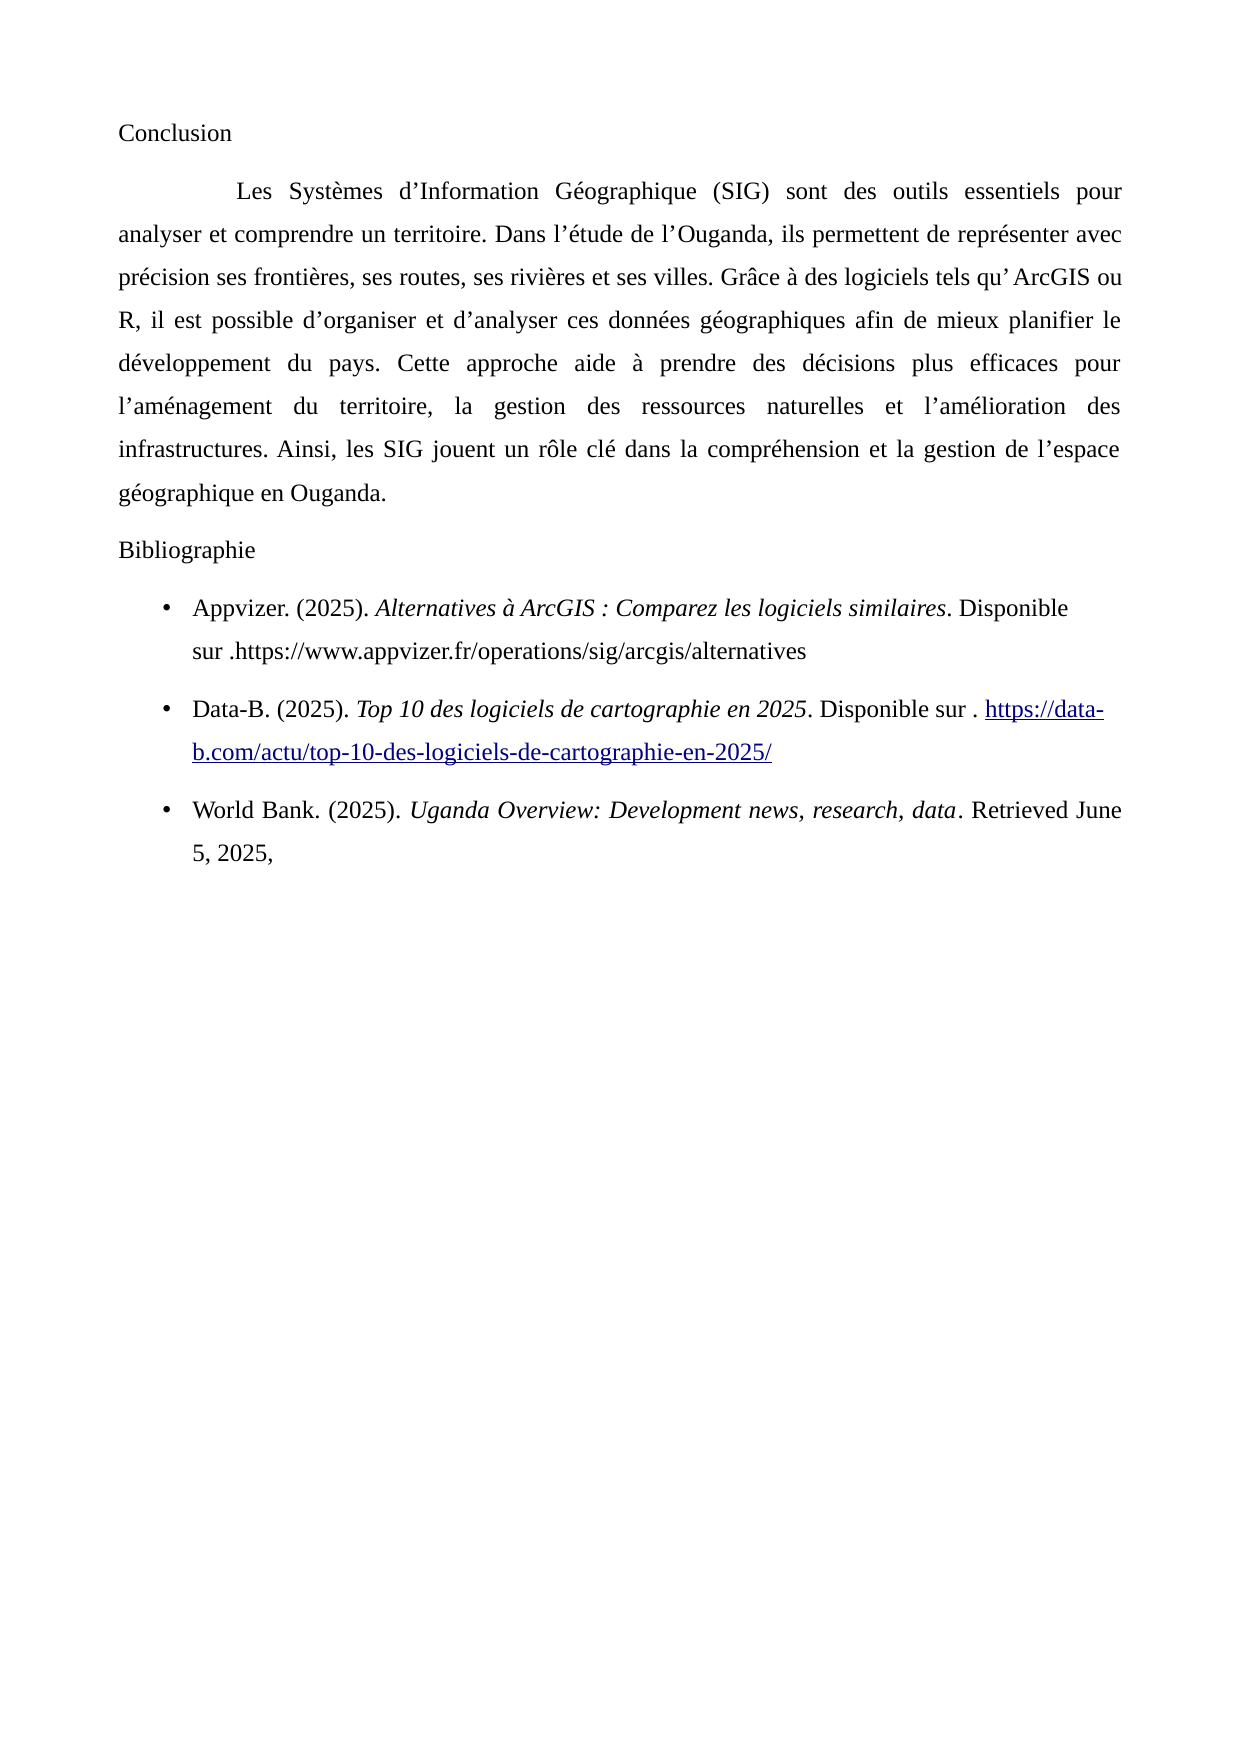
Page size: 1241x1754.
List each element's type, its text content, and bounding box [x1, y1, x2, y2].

subtitle Conclusion [118, 118, 1122, 147]
subtitle Bibliographie [118, 535, 1122, 564]
subtitle Les Systèmes d’Information Géographique (SIG) sont des outils essentiels pour analyser et comprendre un territoire. Dans l’étude de l’Ouganda, ils permettent de représenter avec précision ses frontières, ses routes, ses rivières et ses villes. Grâce à des logiciels tels qu’ArcGIS ou R, il est possible d’organiser et d’analyser ces données géographiques afin de mieux planifier le développement du pays. Cette approche aide à prendre des décisions plus efficaces pour l’aménagement du territoire, la gestion des ressources naturelles et l’amélioration des infrastructures. Ainsi, les SIG jouent un rôle clé dans la compréhension et la gestion de l’espace géographique en Ouganda. [118, 176, 1122, 506]
list Data-B. (2025). Top 10 des logiciels de cartographie en 2025. Disponible sur . https://data-b.com/actu/top-10-des-logiciels-de-cartographie-en-2025/ [162, 694, 1122, 766]
list World Bank. (2025). Uganda Overview: Development news, research, data. Retrieved June 5, 2025, [162, 795, 1122, 867]
list Appvizer. (2025). Alternatives à ArcGIS : Comparez les logiciels similaires. Disponible sur .https://www.appvizer.fr/operations/sig/arcgis/alternatives [162, 593, 1122, 665]
